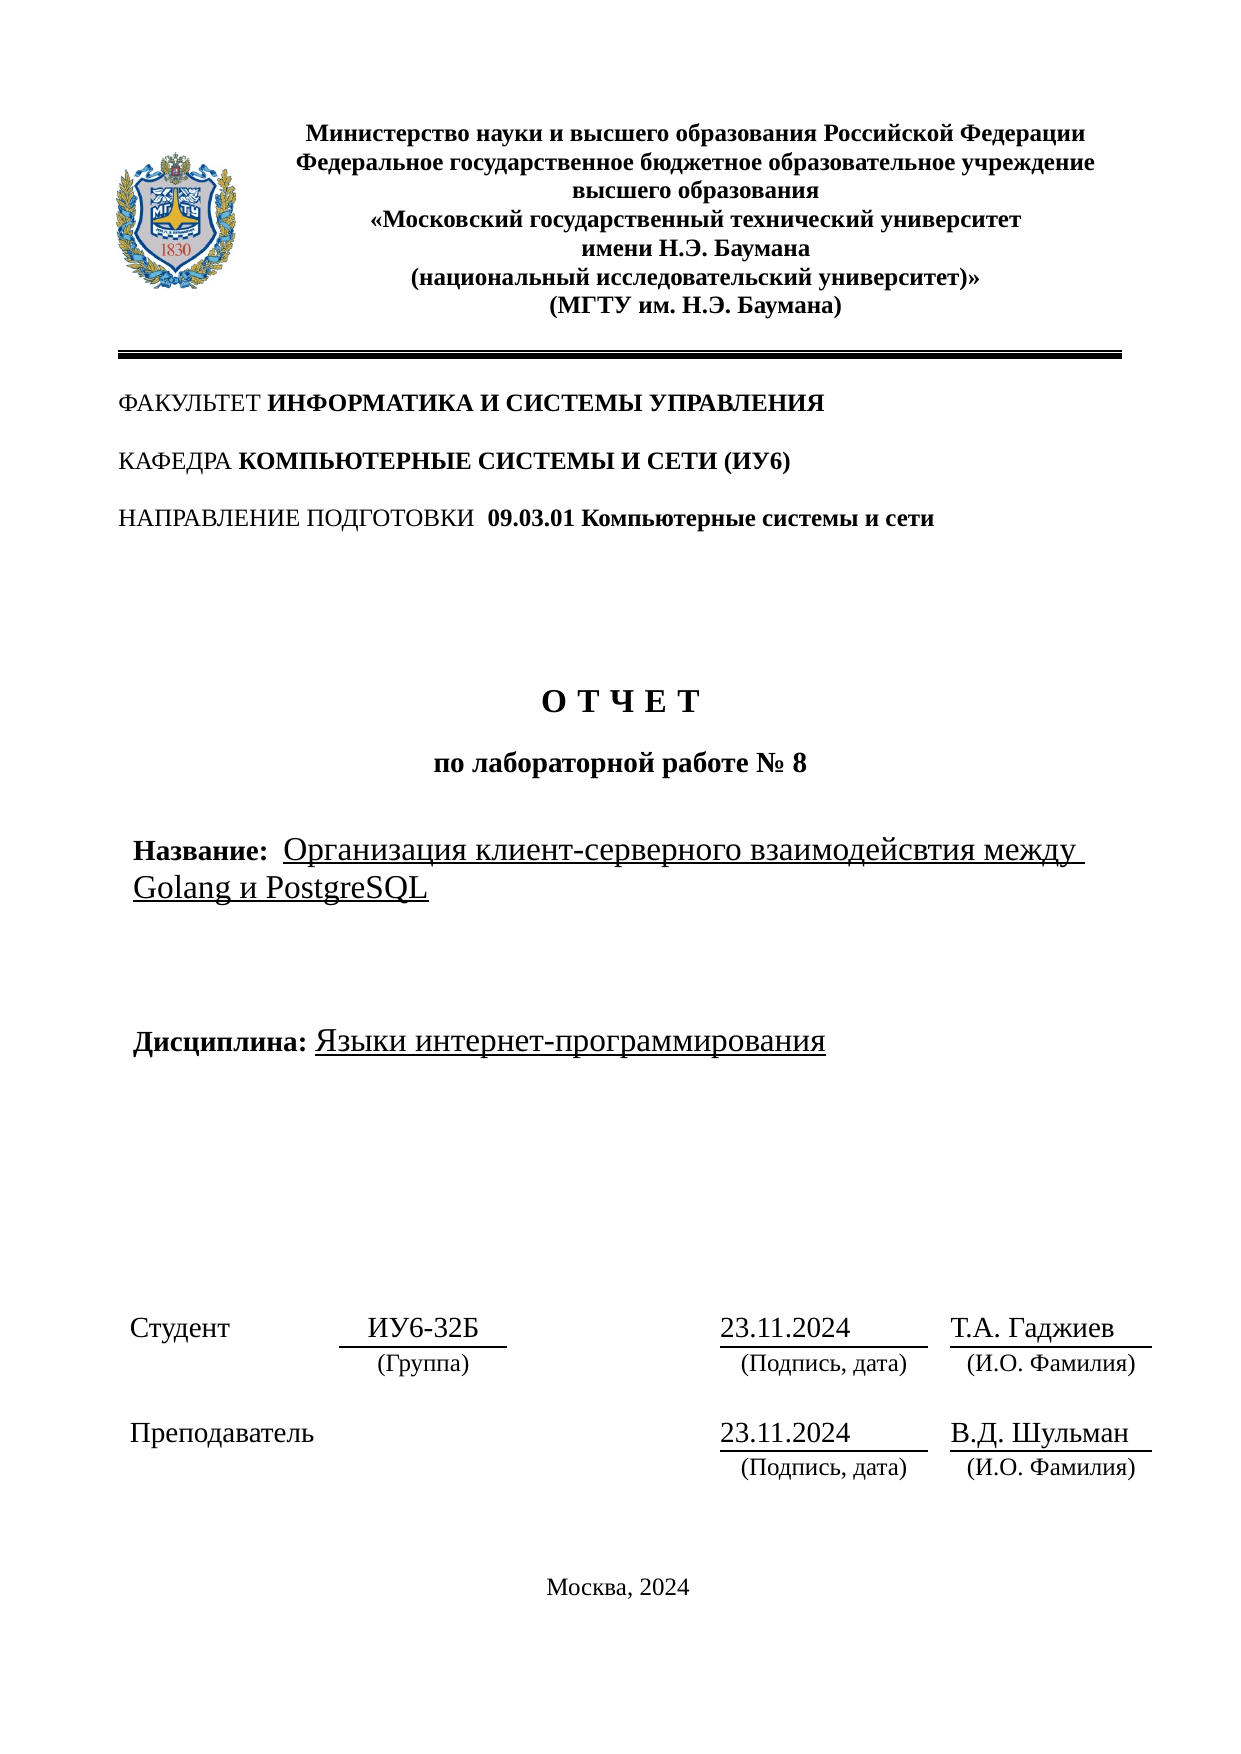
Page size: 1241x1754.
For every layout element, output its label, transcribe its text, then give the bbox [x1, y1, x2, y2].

table_cell Преподаватель [118, 1415, 328, 1452]
table_header Студент [118, 1310, 328, 1348]
table_cell [328, 1415, 519, 1452]
table_cell [328, 1452, 519, 1485]
table_cell [519, 1452, 709, 1485]
table_cell [328, 1381, 519, 1415]
table_cell [519, 1415, 709, 1452]
picture [115, 152, 237, 289]
text ФАКУЛЬТЕТ Информатика и системы управления [118, 388, 1122, 417]
table_header [107, 118, 254, 319]
text Москва, 2024 [118, 1572, 1122, 1600]
table_cell [118, 1452, 328, 1485]
table_header Министерство науки и высшего образования Российской Федерации Федеральное государственное бюджетное образовательное учреждение высшего образования «Московский государственный технический университет имени Н.Э. Баумана (национальный исследовательский университет)» (МГТУ им. Н.Э. Баумана) [254, 118, 1137, 319]
table_cell В.Д. Шульман [939, 1415, 1163, 1452]
table_header 23.11.2024 [709, 1310, 939, 1348]
table_cell 23.11.2024 [709, 1415, 939, 1452]
table_cell (Подпись, дата) [709, 1348, 939, 1381]
table_cell [519, 1381, 709, 1415]
table_cell [118, 1348, 328, 1381]
table_cell [939, 1381, 1163, 1415]
subtitle по лабораторной работе № 8 [118, 745, 1122, 778]
table_cell (И.О. Фамилия) [939, 1348, 1163, 1381]
table_header ИУ6-32Б [328, 1310, 519, 1348]
table_header Т.А. Гаджиев [939, 1310, 1163, 1348]
table_cell [519, 1348, 709, 1381]
table_cell (Подпись, дата) [709, 1452, 939, 1485]
subtitle Отчет [118, 682, 1122, 720]
text Название: Организация клиент-серверного взаимодейсвтия между Golang и PostgreSQL [133, 829, 1122, 906]
text КАФЕДРА Компьютерные системы и сети (ИУ6) [118, 446, 1122, 474]
table_cell [709, 1381, 939, 1415]
table_header [519, 1310, 709, 1348]
text Дисциплина: Языки интернет-программирования [133, 1021, 1122, 1059]
table_cell (Группа) [328, 1348, 519, 1381]
text НАПРАВЛЕНИЕ ПОДГОТОВКИ 09.03.01 Компьютерные системы и сети [118, 503, 1122, 532]
table_cell [118, 1381, 328, 1415]
table_cell (И.О. Фамилия) [939, 1452, 1163, 1485]
